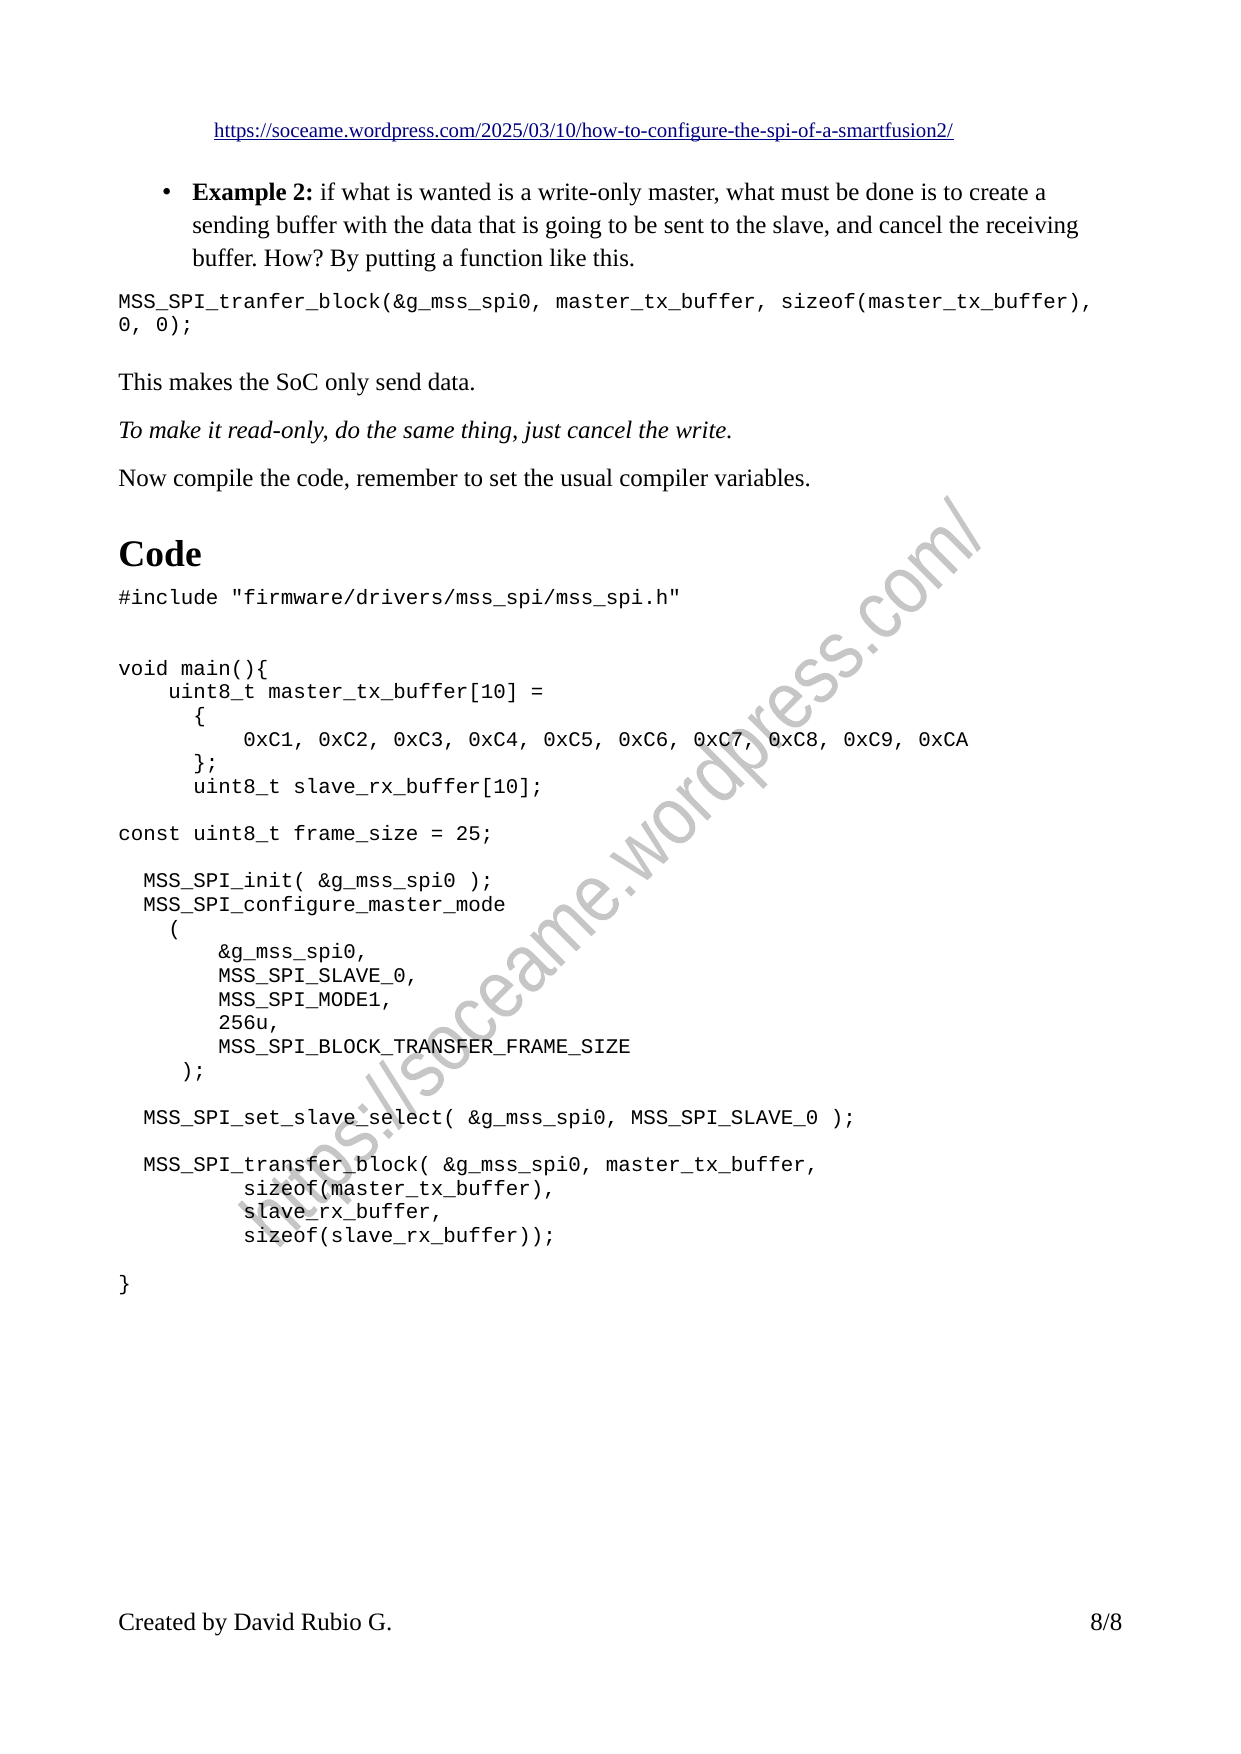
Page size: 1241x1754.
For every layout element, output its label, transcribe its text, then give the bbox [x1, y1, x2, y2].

text ); [118, 1060, 390, 1083]
text const uint8_t frame_size = 25; [118, 823, 654, 847]
text [496, 989, 1122, 1012]
text [715, 752, 749, 776]
text MSS_SPI_configure_master_mode [118, 894, 592, 918]
text slave_rx_buffer, [118, 1202, 256, 1225]
subtitle Code [118, 531, 932, 574]
text MSS_SPI_tranfer_block(&g_mss_spi0, master_tx_buffer, sizeof(master_tx_buffer), 0, 0); [118, 291, 1122, 338]
text MSS_SPI_init( &g_mss_spi0 ); [118, 871, 1122, 894]
text }; [118, 752, 711, 776]
text void main(){ [118, 658, 1122, 681]
text [761, 705, 1122, 729]
text [407, 1060, 1122, 1083]
text uint8_t slave_rx_buffer[10]; [118, 776, 687, 799]
text #include "firmware/drivers/mss_spi/mss_spi.h" [118, 587, 902, 610]
text [592, 894, 1122, 918]
text [648, 823, 1122, 847]
text [546, 941, 1122, 965]
text [384, 1060, 438, 1083]
text ( [118, 918, 553, 941]
text &g_mss_spi0, [118, 941, 558, 965]
text MSS_SPI_transfer_block( &g_mss_spi0, master_tx_buffer, [118, 1154, 312, 1178]
text 0xC1, 0xC2, 0xC3, 0xC4, 0xC5, 0xC6, 0xC7, 0xC8, 0xC9, 0xCA [746, 729, 1122, 752]
text slave_rx_buffer, [278, 1202, 1122, 1225]
text [461, 1012, 1122, 1036]
subtitle [935, 531, 1122, 574]
text This makes the SoC only send data. [118, 367, 1122, 396]
text } [118, 1272, 1122, 1296]
text MSS_SPI_transfer_block( &g_mss_spi0, master_tx_buffer, [342, 1154, 1122, 1178]
text sizeof(master_tx_buffer), [341, 1178, 1122, 1202]
text 256u, [118, 1012, 467, 1036]
text MSS_SPI_BLOCK_TRANSFER_FRAME_SIZE [118, 1036, 428, 1060]
text [704, 765, 727, 776]
text Now compile the code, remember to set the usual compiler variables. [118, 463, 1122, 491]
text MSS_SPI_set_slave_select( &g_mss_spi0, MSS_SPI_SLAVE_0 ); [118, 1107, 398, 1131]
text To make it read-only, do the same thing, just cancel the write. [118, 415, 1122, 444]
text [542, 927, 564, 941]
text sizeof(slave_rx_buffer)); [118, 1225, 1122, 1249]
text sizeof(master_tx_buffer), [118, 1178, 289, 1202]
text MSS_SPI_BLOCK_TRANSFER_FRAME_SIZE [469, 1036, 1122, 1060]
text uint8_t master_tx_buffer[10] = [118, 681, 1122, 705]
text MSS_SPI_MODE1, [118, 989, 493, 1012]
list Example 2: if what is wanted is a write-only master, what must be done is to create a sending buffer with the data that is going to be sent to the slave, and cancel the receiving buffer. How? By putting a function like this. [162, 177, 1122, 272]
text slave_rx_buffer, [262, 1207, 289, 1225]
text [920, 587, 1122, 610]
text MSS_SPI_BLOCK_TRANSFER_FRAME_SIZE [434, 1036, 463, 1060]
text [541, 965, 1122, 989]
text { [118, 705, 758, 729]
text [557, 918, 1122, 941]
subtitle [920, 550, 952, 574]
text [731, 776, 1122, 799]
text [754, 752, 1122, 776]
text MSS_SPI_set_slave_select( &g_mss_spi0, MSS_SPI_SLAVE_0 ); [392, 1107, 1122, 1131]
text [689, 776, 716, 799]
text MSS_SPI_SLAVE_0, [118, 965, 524, 989]
text sizeof(master_tx_buffer), [277, 1178, 317, 1202]
text [737, 752, 761, 764]
text 0xC1, 0xC2, 0xC3, 0xC4, 0xC5, 0xC6, 0xC7, 0xC8, 0xC9, 0xCA [118, 729, 735, 752]
